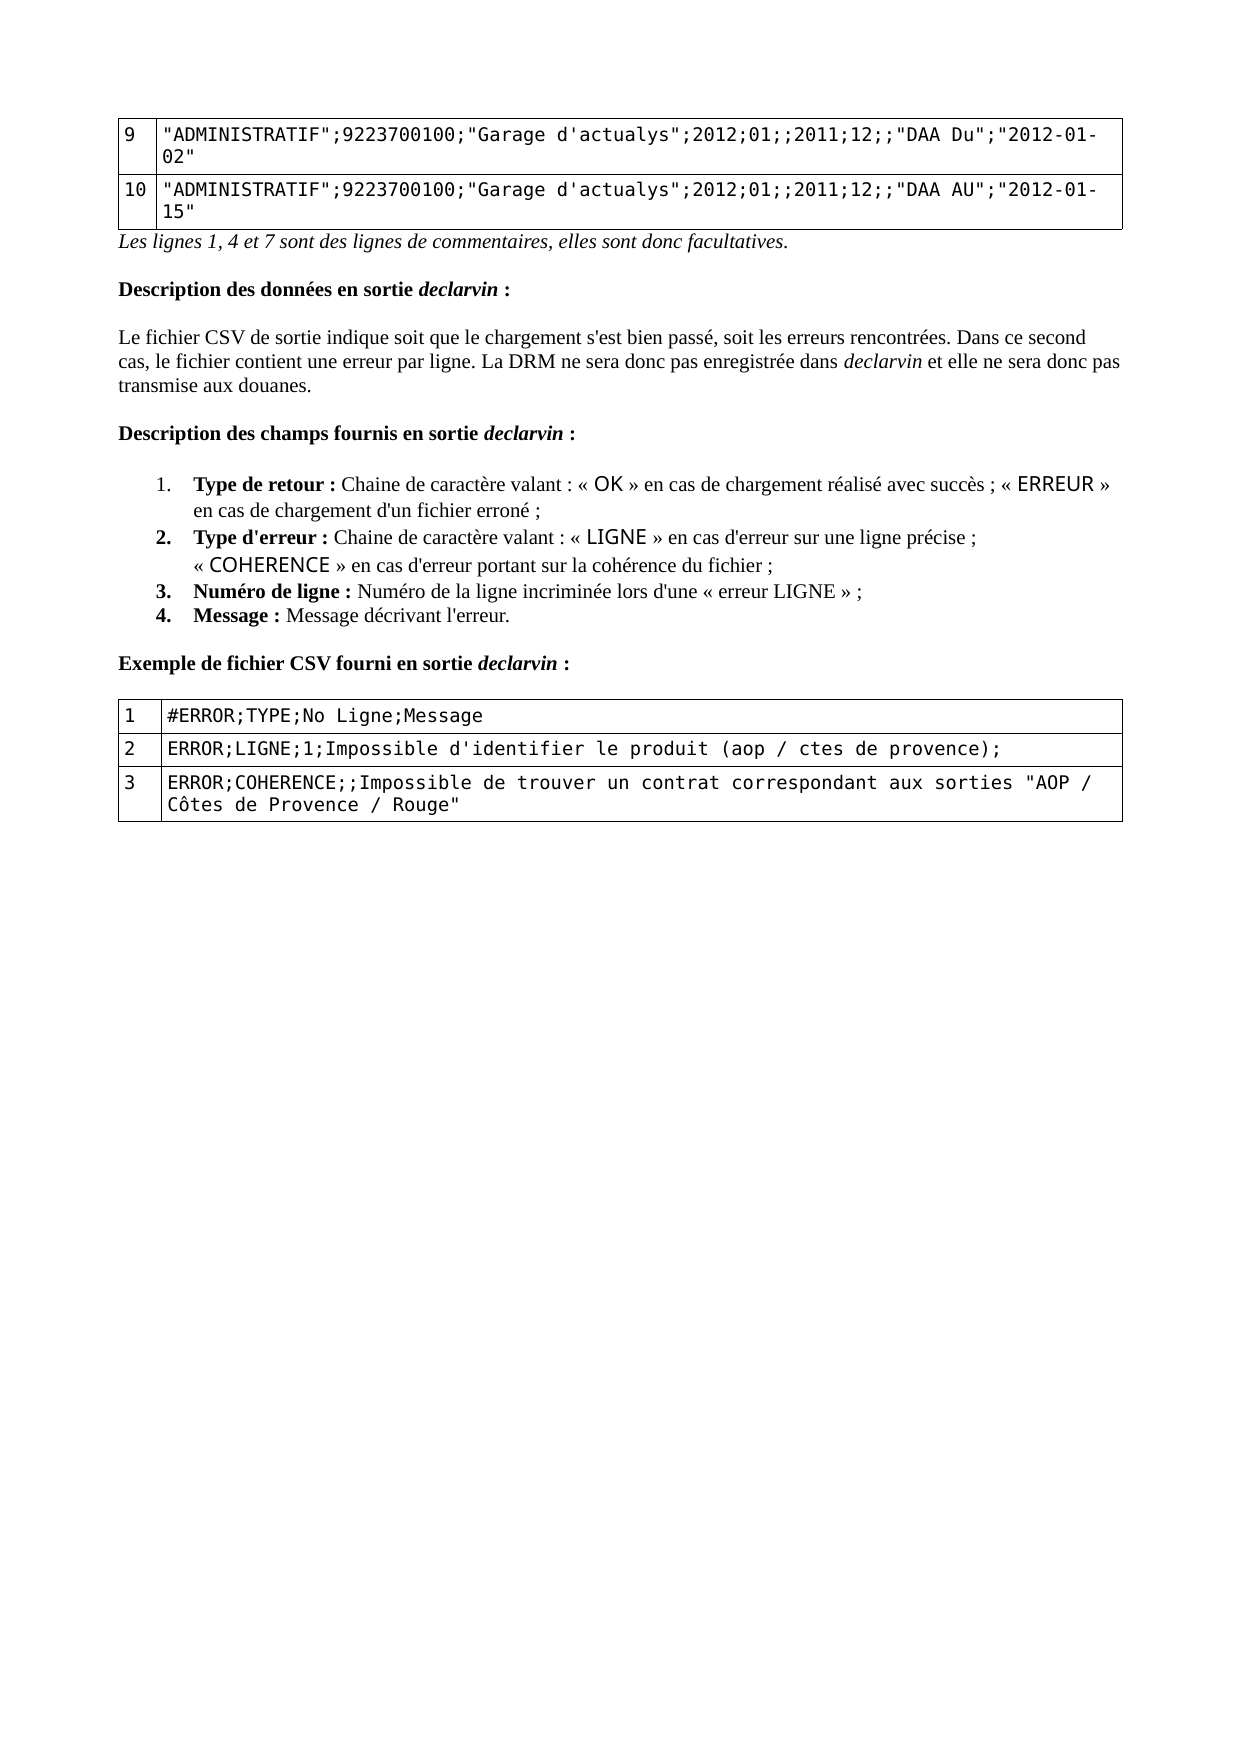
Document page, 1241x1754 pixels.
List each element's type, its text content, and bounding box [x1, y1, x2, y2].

text Exemple de fichier CSV fourni en sortie declarvin : [118, 651, 1122, 675]
table_cell 2 [119, 734, 161, 766]
text Description des champs fournis en sortie declarvin : [118, 421, 1122, 445]
table_header #ERROR;TYPE;No Ligne;Message [162, 700, 1122, 733]
table_cell 3 [119, 767, 161, 821]
list Numéro de ligne : Numéro de la ligne incriminée lors d'une « erreur LIGNE » ; [156, 579, 1122, 603]
text Description des données en sortie declarvin : [118, 277, 1122, 301]
table_cell ERROR;COHERENCE;;Impossible de trouver un contrat correspondant aux sorties "AOP / Côtes de Provence / Rouge" [162, 767, 1122, 821]
list Type de retour : Chaine de caractère valant : « OK » en cas de chargement réalisé avec succès ; « ERREUR » en cas de chargement d'un fichier erroné ; [156, 469, 1122, 522]
table_cell ERROR;LIGNE;1;Impossible d'identifier le produit (aop / ctes de provence); [162, 734, 1122, 766]
text Les lignes 1, 4 et 7 sont des lignes de commentaires, elles sont donc facultatives. [118, 230, 1122, 253]
list Message : Message décrivant l'erreur. [156, 603, 1122, 627]
text Le fichier CSV de sortie indique soit que le chargement s'est bien passé, soit les erreurs rencontrées. Dans ce second cas, le fichier contient une erreur par ligne. La DRM ne sera donc pas enregistrée dans declarvin et elle ne sera donc pas transmise aux douanes. [118, 325, 1122, 397]
table_header 1 [119, 700, 161, 733]
table_cell 9 [119, 119, 156, 173]
list Type d'erreur : Chaine de caractère valant : « LIGNE » en cas d'erreur sur une ligne précise ; « COHERENCE » en cas d'erreur portant sur la cohérence du fichier ; [156, 522, 1122, 579]
table_cell "ADMINISTRATIF";9223700100;"Garage d'actualys";2012;01;;2011;12;;"DAA AU";"2012-01-15" [157, 175, 1122, 229]
table_cell "ADMINISTRATIF";9223700100;"Garage d'actualys";2012;01;;2011;12;;"DAA Du";"2012-01-02" [157, 119, 1122, 173]
table_cell 10 [119, 175, 156, 229]
